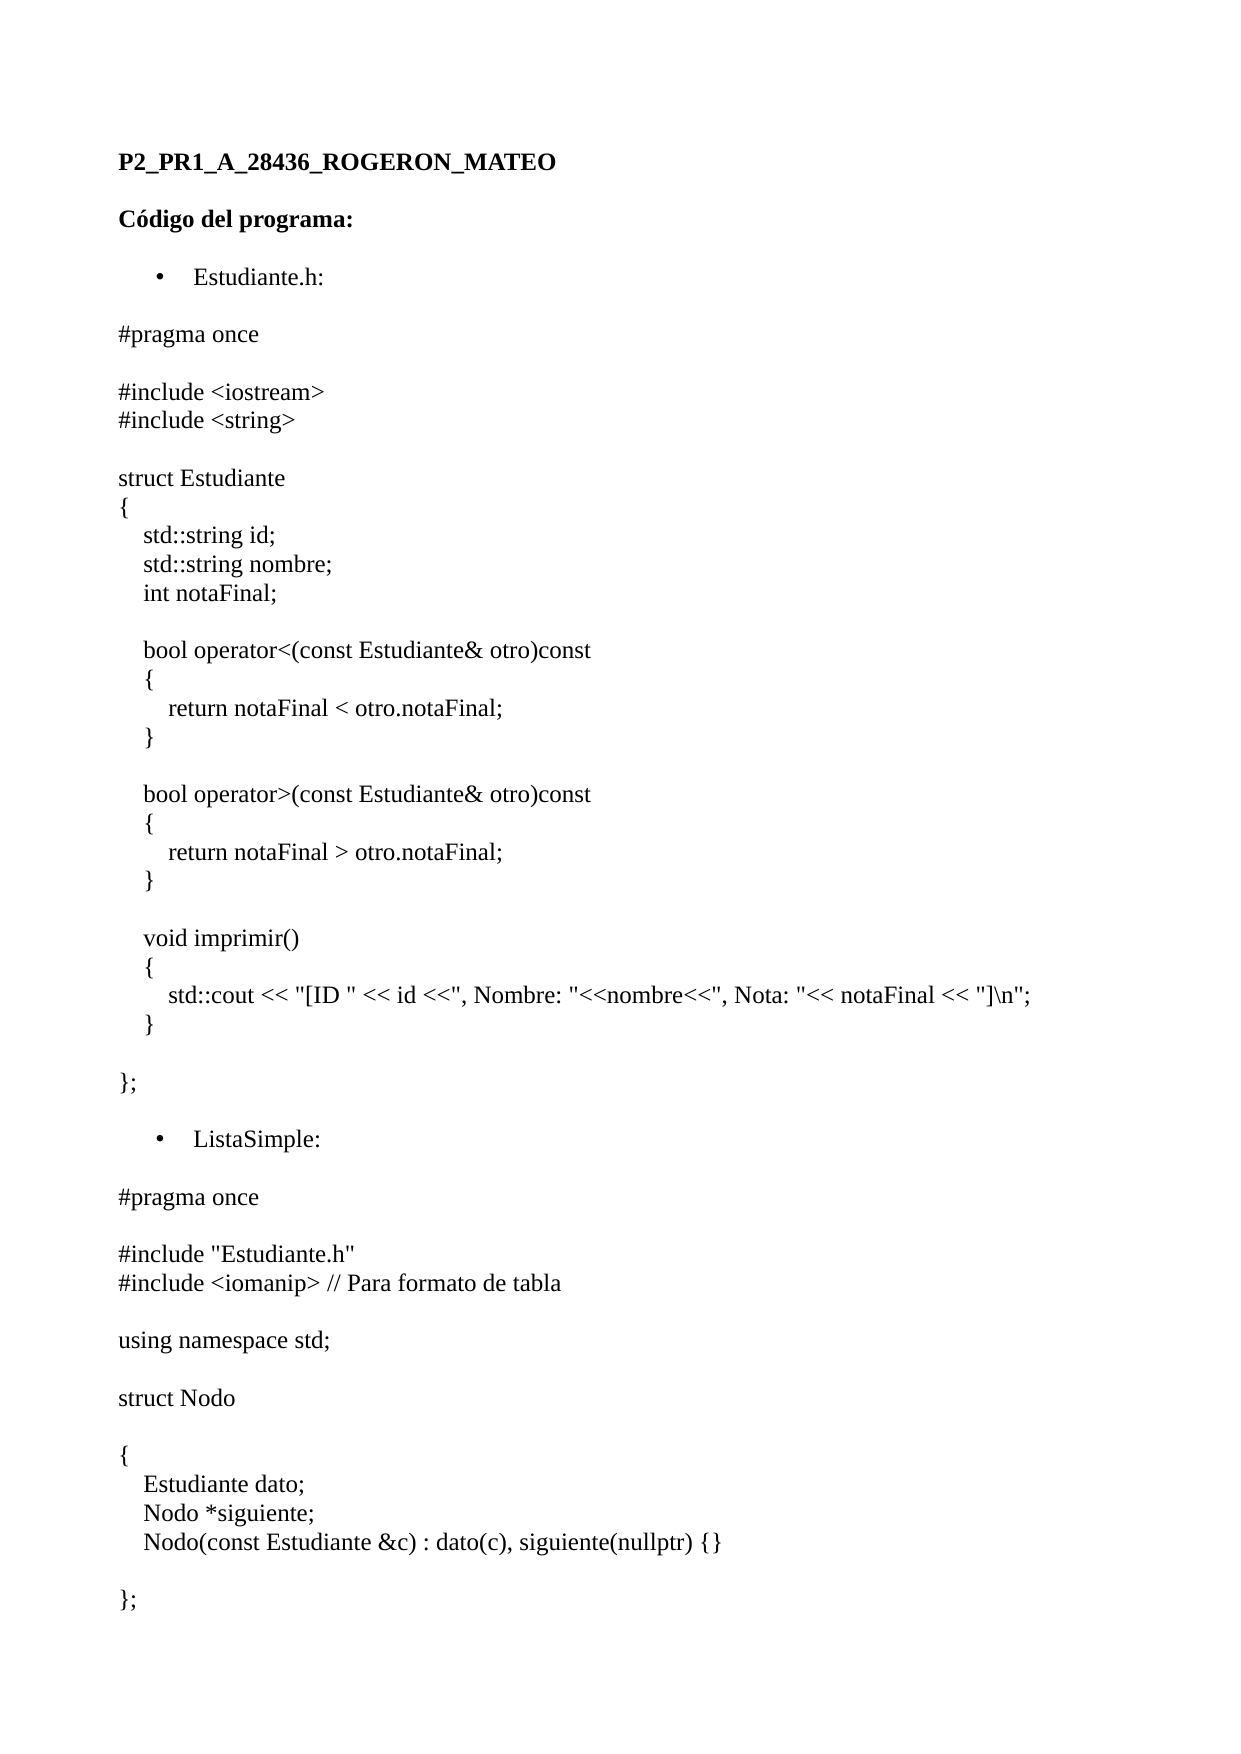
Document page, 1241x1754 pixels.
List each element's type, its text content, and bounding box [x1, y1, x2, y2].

text int notaFinal; [118, 578, 1122, 607]
text { [118, 1441, 1122, 1469]
text std::string id; [118, 521, 1122, 549]
text return notaFinal > otro.notaFinal; [118, 837, 1122, 866]
text { [118, 492, 1122, 521]
text Estudiante dato; [118, 1469, 1122, 1498]
text #include <string> [118, 406, 1122, 434]
text std::cout << "[ID " << id <<", Nombre: "<<nombre<<", Nota: "<< notaFinal << "]\n"; [118, 981, 1122, 1009]
text Nodo(const Estudiante &c) : dato(c), siguiente(nullptr) {} [118, 1527, 1122, 1556]
text #pragma once [118, 319, 1122, 348]
text } [118, 722, 1122, 751]
text struct Nodo [118, 1383, 1122, 1412]
list ListaSimple: [156, 1124, 1122, 1153]
text Código del programa: [118, 204, 1122, 233]
text using namespace std; [118, 1326, 1122, 1354]
text #include <iomanip> // Para formato de tabla [118, 1268, 1122, 1297]
text { [118, 664, 1122, 693]
text #include "Estudiante.h" [118, 1239, 1122, 1268]
list Estudiante.h: [156, 262, 1122, 291]
text P2_PR1_A_28436_ROGERON_MATEO [118, 147, 1122, 176]
text bool operator<(const Estudiante& otro)const [118, 636, 1122, 664]
text return notaFinal < otro.notaFinal; [118, 693, 1122, 722]
text Nodo *siguiente; [118, 1498, 1122, 1527]
text #pragma once [118, 1182, 1122, 1211]
text void imprimir() [118, 923, 1122, 952]
text } [118, 1009, 1122, 1038]
text #include <iostream> [118, 377, 1122, 406]
text struct Estudiante [118, 463, 1122, 492]
text }; [118, 1067, 1122, 1096]
text std::string nombre; [118, 549, 1122, 578]
text }; [118, 1584, 1122, 1613]
text bool operator>(const Estudiante& otro)const [118, 779, 1122, 808]
text { [118, 808, 1122, 837]
text { [118, 952, 1122, 981]
text } [118, 866, 1122, 894]
